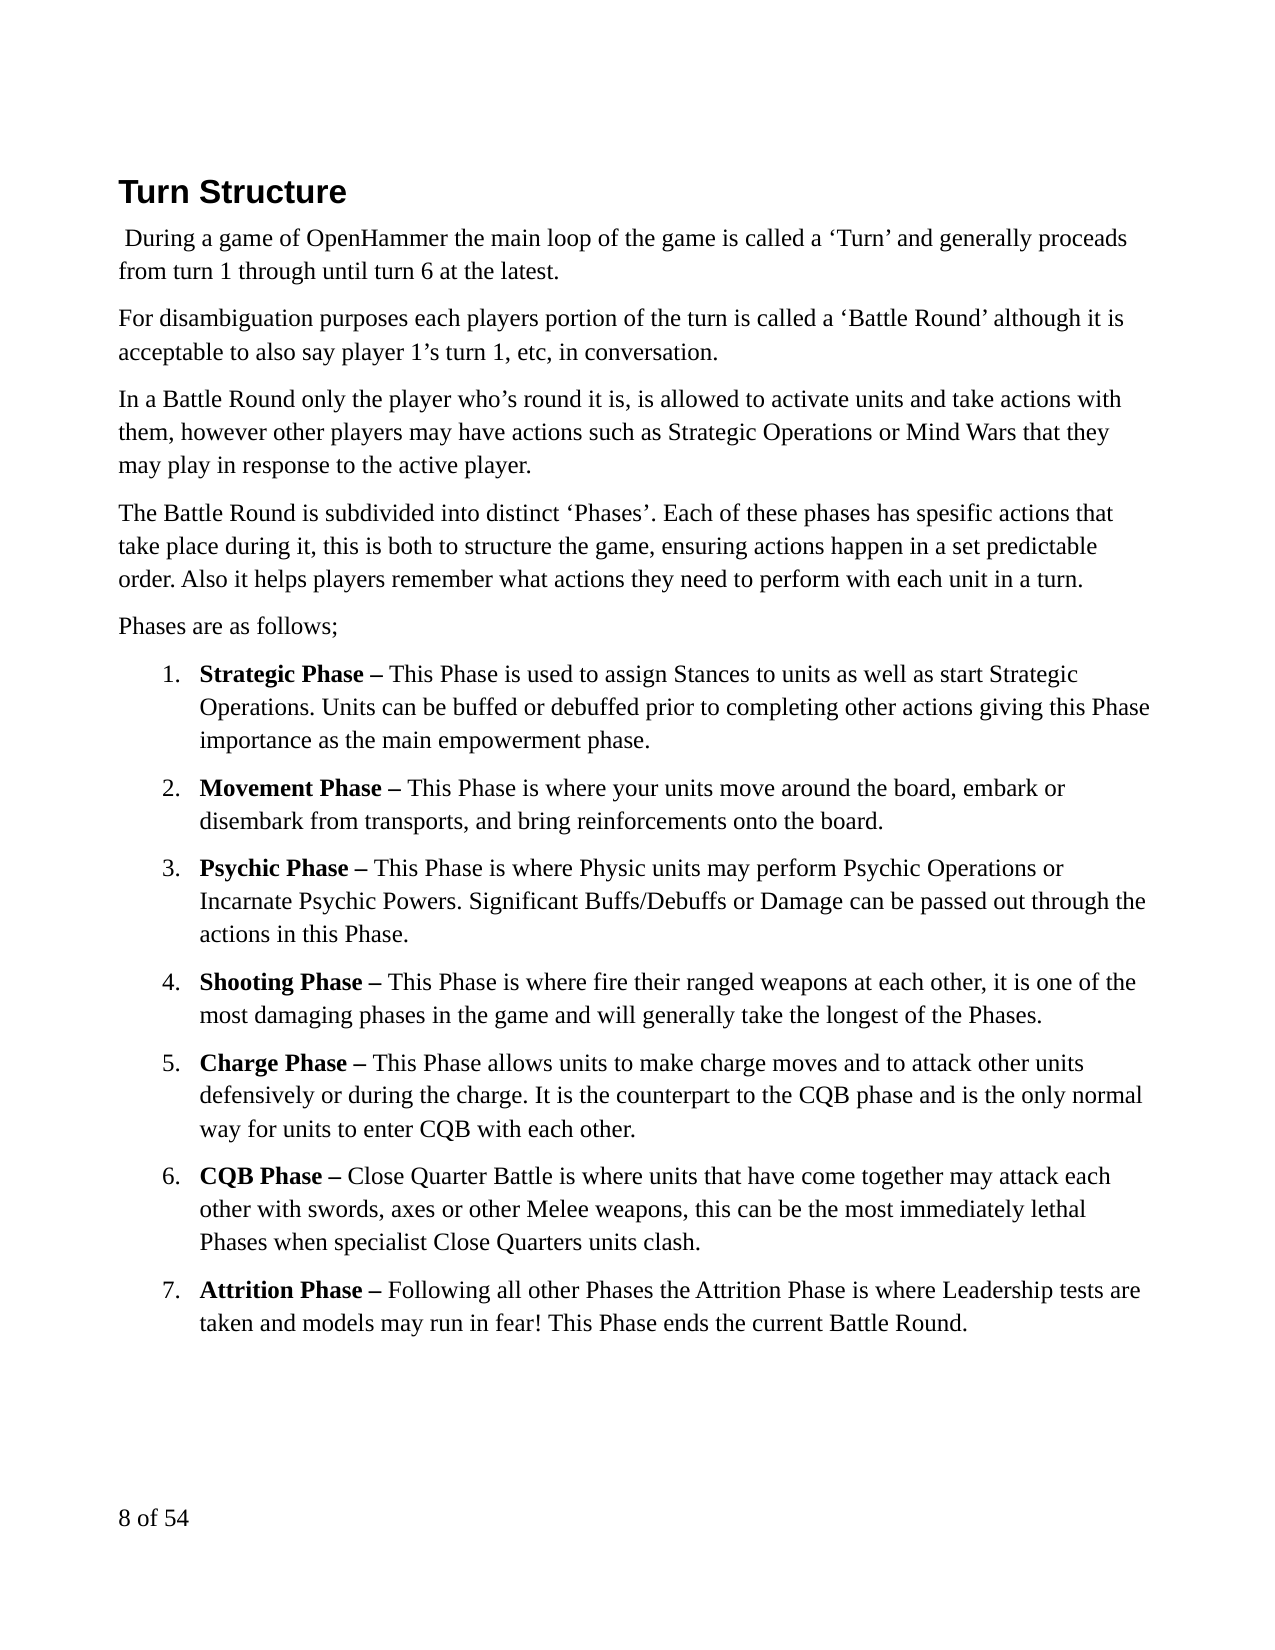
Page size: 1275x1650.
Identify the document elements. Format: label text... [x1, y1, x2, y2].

list Charge Phase – This Phase allows units to make charge moves and to attack other units defensively or during the charge. It is the counterpart to the CQB phase and is the only normal way for units to enter CQB with each other. [162, 1048, 1157, 1142]
text For disambiguation purposes each players portion of the turn is called a ‘Battle Round’ although it is acceptable to also say player 1’s turn 1, etc, in conversation. [118, 303, 1157, 365]
text In a Battle Round only the player who’s round it is, is allowed to activate units and take actions with them, however other players may have actions such as Strategic Operations or Mind Wars that they may play in response to the active player. [118, 384, 1157, 479]
subtitle Turn Structure [118, 172, 1157, 210]
list Psychic Phase – This Phase is where Physic units may perform Psychic Operations or Incarnate Psychic Powers. Significant Buffs/Debuffs or Damage can be passed out through the actions in this Phase. [162, 853, 1157, 948]
list Attrition Phase – Following all other Phases the Attrition Phase is where Leadership tests are taken and models may run in fear! This Phase ends the current Battle Round. [162, 1275, 1157, 1337]
list Strategic Phase – This Phase is used to assign Stances to units as well as start Strategic Operations. Units can be buffed or debuffed prior to completing other actions giving this Phase importance as the main empowerment phase. [162, 659, 1157, 754]
text The Battle Round is subdivided into distinct ‘Phases’. Each of these phases has spesific actions that take place during it, this is both to structure the game, ensuring actions happen in a set predictable order. Also it helps players remember what actions they need to perform with each unit in a turn. [118, 498, 1157, 593]
text Phases are as follows; [118, 611, 1157, 640]
text During a game of OpenHammer the main loop of the game is called a ‘Turn’ and generally proceads from turn 1 through until turn 6 at the latest. [118, 223, 1157, 285]
list Movement Phase – This Phase is where your units move around the board, embark or disembark from transports, and bring reinforcements onto the board. [162, 773, 1157, 834]
list Shooting Phase – This Phase is where fire their ranged weapons at each other, it is one of the most damaging phases in the game and will generally take the longest of the Phases. [162, 967, 1157, 1029]
list CQB Phase – Close Quarter Battle is where units that have come together may attack each other with swords, axes or other Melee weapons, this can be the most immediately lethal Phases when specialist Close Quarters units clash. [162, 1161, 1157, 1256]
